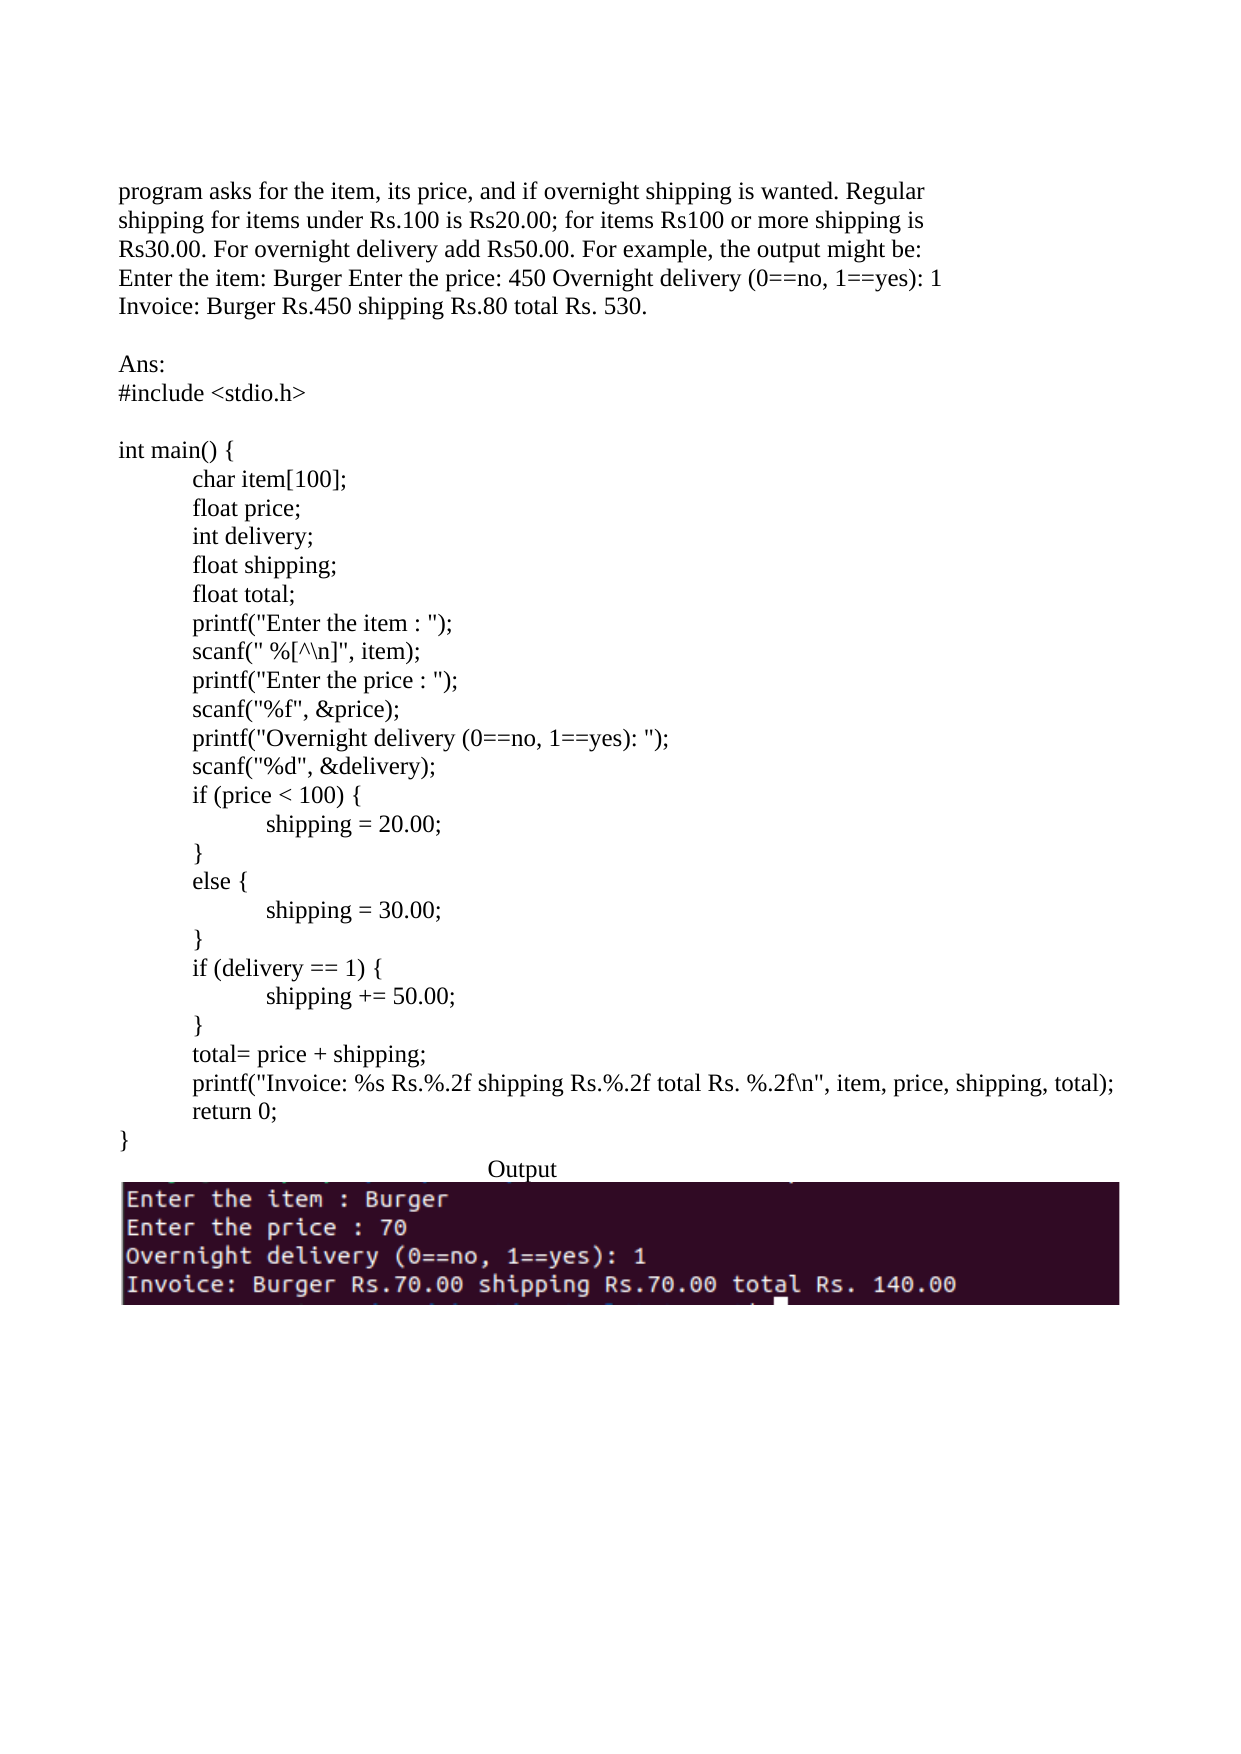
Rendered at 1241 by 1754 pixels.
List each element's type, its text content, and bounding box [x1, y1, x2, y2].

text } [118, 924, 1122, 953]
text float price; [118, 493, 1122, 521]
text float total; [118, 579, 1122, 608]
text shipping += 50.00; [118, 981, 1122, 1010]
text } [118, 838, 1122, 866]
text total= price + shipping; [118, 1039, 1122, 1068]
text scanf(" %[^\n]", item); [118, 636, 1122, 665]
text shipping for items under Rs.100 is Rs20.00; for items Rs100 or more shipping is [118, 205, 1122, 234]
text shipping = 30.00; [118, 895, 1122, 924]
picture [121, 1182, 1120, 1305]
text shipping = 20.00; [118, 809, 1122, 838]
text program asks for the item, its price, and if overnight shipping is wanted. Regular [118, 176, 1122, 205]
text } [118, 1010, 1122, 1039]
text else { [118, 866, 1122, 895]
text int main() { [118, 435, 1122, 464]
text Enter the item: Burger Enter the price: 450 Overnight delivery (0==no, 1==yes): 1 [118, 263, 1122, 291]
text Rs30.00. For overnight delivery add Rs50.00. For example, the output might be: [118, 234, 1122, 263]
text printf("Enter the price : "); [118, 665, 1122, 694]
text Invoice: Burger Rs.450 shipping Rs.80 total Rs. 530. Ans: [118, 291, 1122, 378]
text char item[100]; [118, 464, 1122, 493]
text return 0; [118, 1096, 1122, 1125]
text printf("Enter the item : "); [118, 608, 1122, 636]
text scanf("%f", &price); [118, 694, 1122, 723]
text printf("Invoice: %s Rs.%.2f shipping Rs.%.2f total Rs. %.2f\n", item, price, shipping, total); [118, 1068, 1122, 1096]
text printf("Overnight delivery (0==no, 1==yes): "); [118, 723, 1122, 751]
text #include <stdio.h> [118, 378, 1122, 406]
text scanf("%d", &delivery); [118, 751, 1122, 780]
text } Output [118, 1125, 1122, 1183]
text int delivery; [118, 521, 1122, 550]
text if (price < 100) { [118, 780, 1122, 809]
text float shipping; [118, 550, 1122, 579]
text if (delivery == 1) { [118, 953, 1122, 981]
